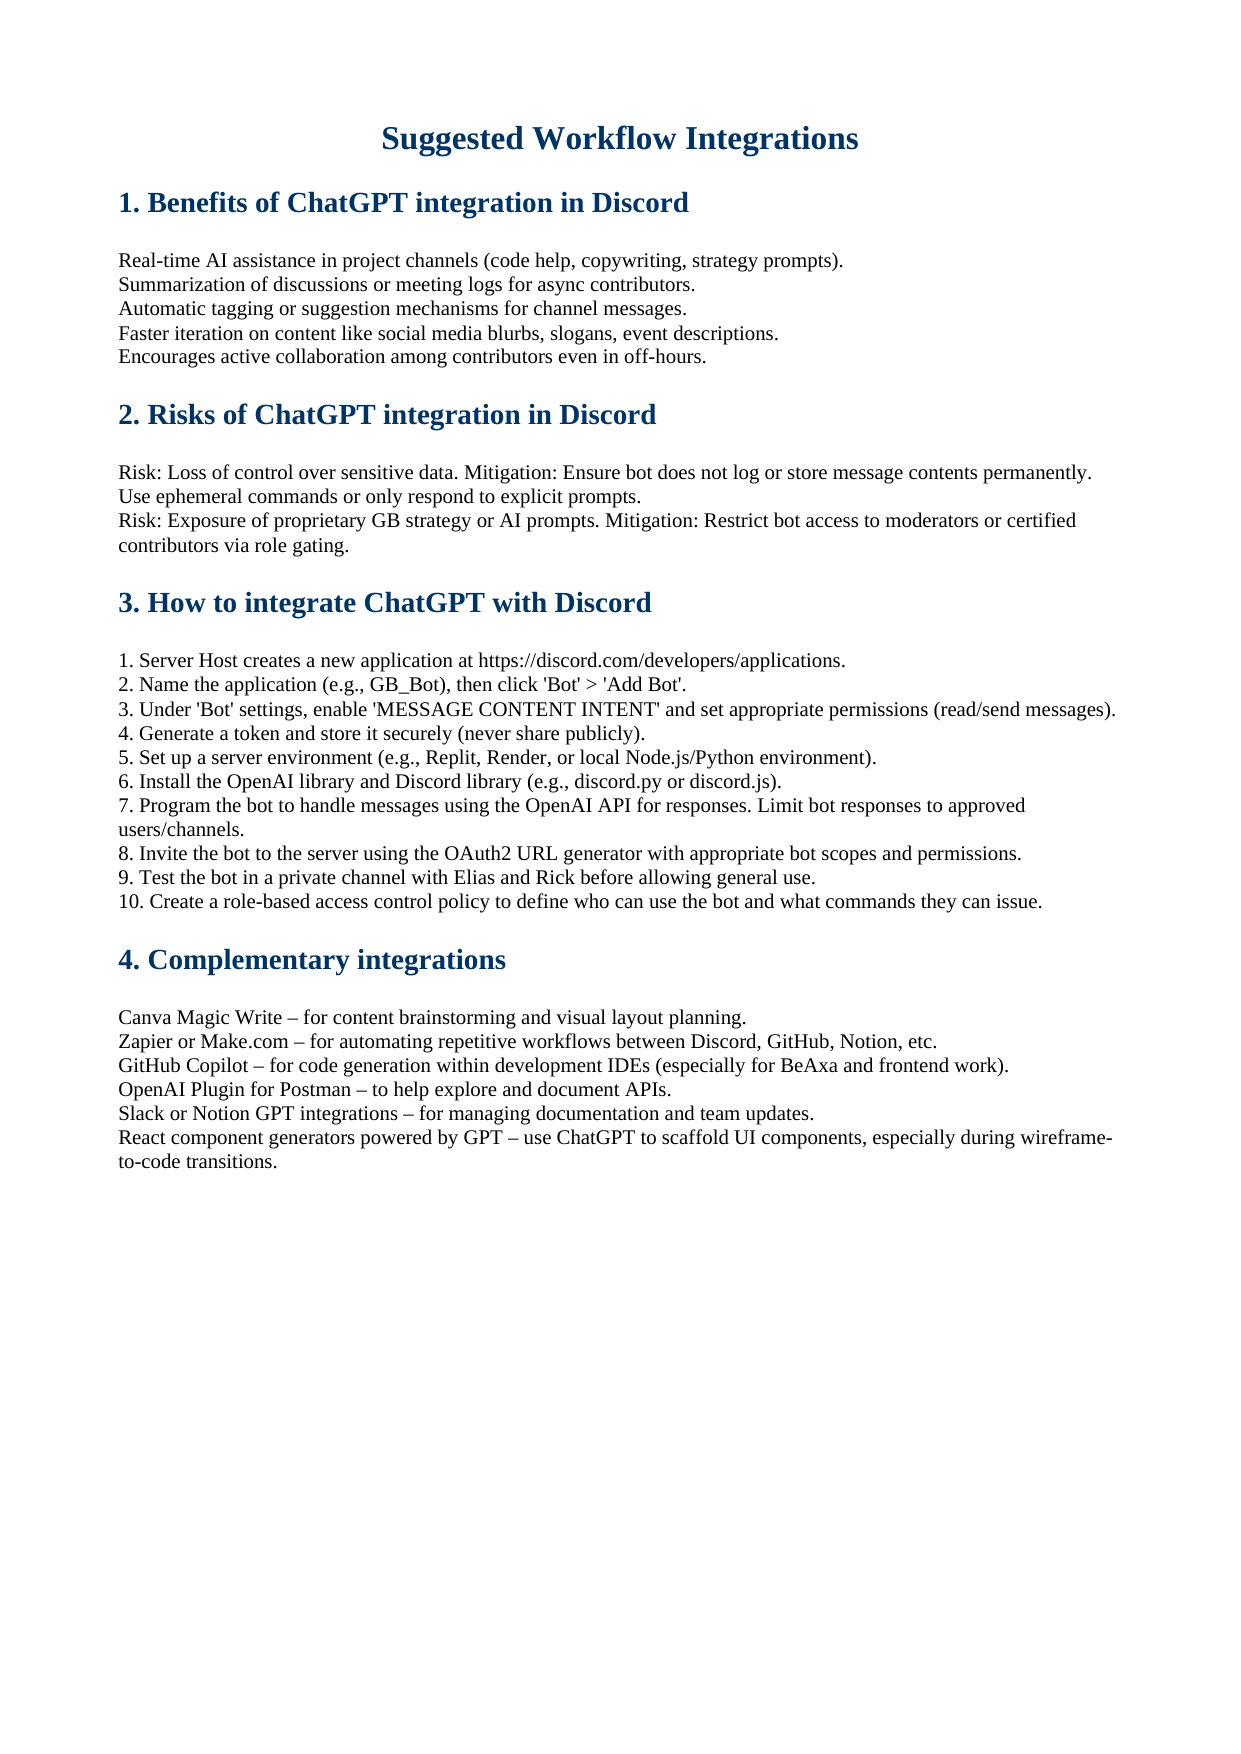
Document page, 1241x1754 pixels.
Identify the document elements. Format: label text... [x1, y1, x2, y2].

text OpenAI Plugin for Postman – to help explore and document APIs. [118, 1077, 1122, 1101]
text Risk: Loss of control over sensitive data. Mitigation: Ensure bot does not log or store message contents permanently. Use ephemeral commands or only respond to explicit prompts. [118, 460, 1122, 508]
subtitle 1. Benefits of ChatGPT integration in Discord [118, 185, 1122, 219]
text 6. Install the OpenAI library and Discord library (e.g., discord.py or discord.js). [118, 769, 1122, 793]
text 3. Under 'Bot' settings, enable 'MESSAGE CONTENT INTENT' and set appropriate permissions (read/send messages). [118, 696, 1122, 721]
text 8. Invite the bot to the server using the OAuth2 URL generator with appropriate bot scopes and permissions. [118, 841, 1122, 865]
text 9. Test the bot in a private channel with Elias and Rick before allowing general use. [118, 865, 1122, 889]
subtitle 2. Risks of ChatGPT integration in Discord [118, 397, 1122, 431]
text Summarization of discussions or meeting logs for async contributors. [118, 272, 1122, 296]
text Real-time AI assistance in project channels (code help, copywriting, strategy prompts). [118, 248, 1122, 272]
text 2. Name the application (e.g., GB_Bot), then click 'Bot' > 'Add Bot'. [118, 672, 1122, 696]
text Zapier or Make.com – for automating repetitive workflows between Discord, GitHub, Notion, etc. [118, 1029, 1122, 1053]
text React component generators powered by GPT – use ChatGPT to scaffold UI components, especially during wireframe-to-code transitions. [118, 1125, 1122, 1173]
text Automatic tagging or suggestion mechanisms for channel messages. [118, 296, 1122, 320]
text Slack or Notion GPT integrations – for managing documentation and team updates. [118, 1101, 1122, 1125]
subtitle 4. Complementary integrations [118, 942, 1122, 975]
text Faster iteration on content like social media blurbs, slogans, event descriptions. [118, 320, 1122, 344]
text 4. Generate a token and store it securely (never share publicly). [118, 721, 1122, 744]
text Canva Magic Write – for content brainstorming and visual layout planning. [118, 1005, 1122, 1029]
text 5. Set up a server environment (e.g., Replit, Render, or local Node.js/Python environment). [118, 744, 1122, 769]
text Risk: Exposure of proprietary GB strategy or AI prompts. Mitigation: Restrict bot access to moderators or certified contributors via role gating. [118, 508, 1122, 557]
subtitle 3. How to integrate ChatGPT with Discord [118, 585, 1122, 619]
text 1. Server Host creates a new application at https://discord.com/developers/applications. [118, 648, 1122, 672]
text Encourages active collaboration among contributors even in off-hours. [118, 344, 1122, 368]
text 10. Create a role-based access control policy to define who can use the bot and what commands they can issue. [118, 889, 1122, 913]
text 7. Program the bot to handle messages using the OpenAI API for responses. Limit bot responses to approved users/channels. [118, 793, 1122, 841]
text GitHub Copilot – for code generation within development IDEs (especially for BeAxa and frontend work). [118, 1053, 1122, 1077]
title Suggested Workflow Integrations [118, 118, 1122, 156]
